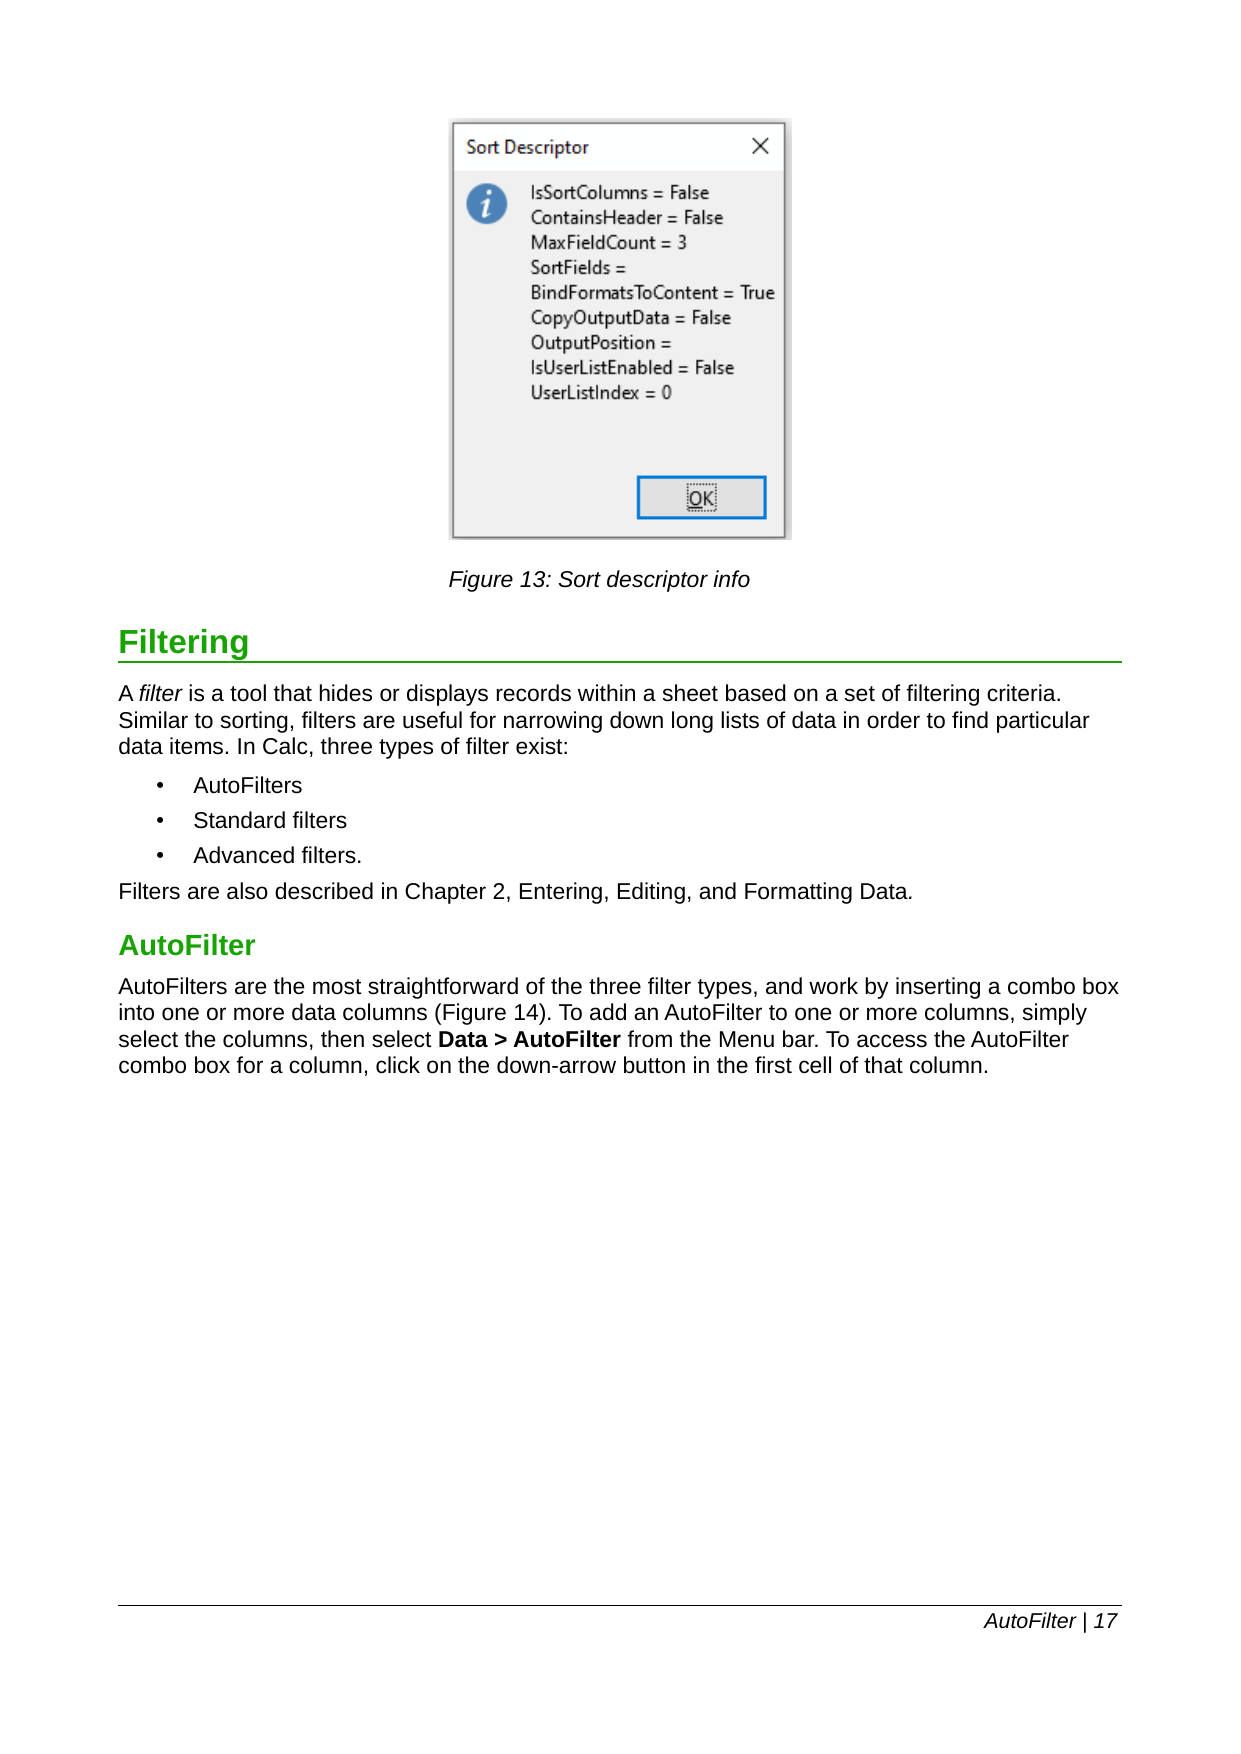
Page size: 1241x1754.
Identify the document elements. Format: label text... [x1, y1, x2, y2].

text Figure 13: Sort descriptor info [448, 540, 792, 593]
picture [448, 118, 792, 540]
text A filter is a tool that hides or displays records within a sheet based on a set of filtering criteria. Similar to sorting, filters are useful for narrowing down long lists of data in order to find particular data items. In Calc, three types of filter exist: [118, 680, 1122, 759]
subtitle Filtering [118, 622, 1122, 661]
text AutoFilters are the most straightforward of the three filter types, and work by inserting a combo box into one or more data columns (Figure 14). To add an AutoFilter to one or more columns, simply select the columns, then select Data > AutoFilter from the Menu bar. To access the AutoFilter combo box for a column, click on the down-arrow button in the first cell of that column. [118, 973, 1122, 1078]
list Advanced filters. [156, 842, 1122, 869]
subtitle AutoFilter [118, 928, 1122, 961]
list AutoFilters [156, 772, 1122, 798]
list Standard filters [156, 807, 1122, 833]
text Filters are also described in Chapter 2, Entering, Editing, and Formatting Data. [118, 878, 1122, 904]
